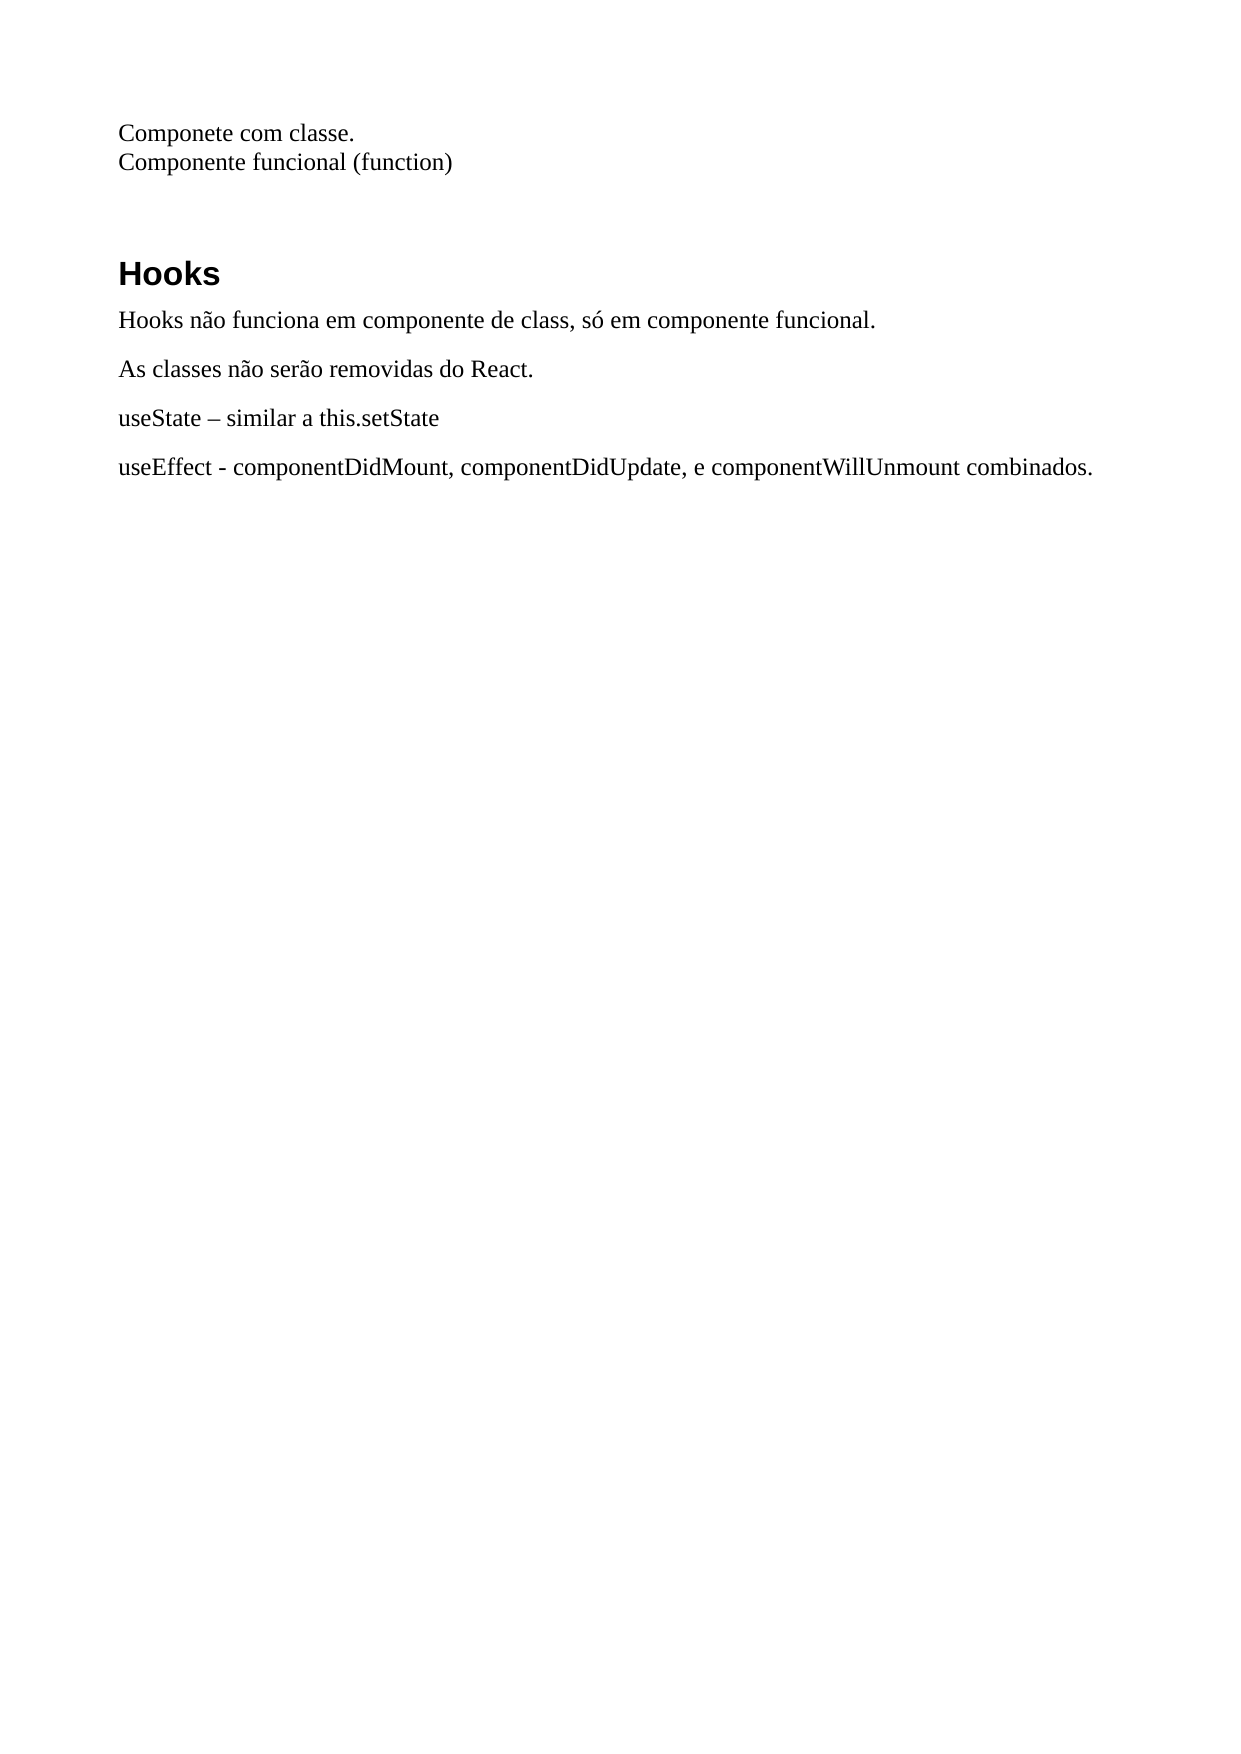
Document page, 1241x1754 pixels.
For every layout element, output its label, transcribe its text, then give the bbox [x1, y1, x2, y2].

subtitle Hooks [118, 254, 1122, 293]
text Componete com classe. [118, 118, 1122, 147]
text As classes não serão removidas do React. [118, 354, 1122, 383]
text Hooks não funciona em componente de class, só em componente funcional. [118, 305, 1122, 334]
text useState – similar a this.setState [118, 403, 1122, 432]
text Componente funcional (function) [118, 147, 1122, 176]
text useEffect - componentDidMount, componentDidUpdate, e componentWillUnmount combinados. [118, 452, 1122, 481]
